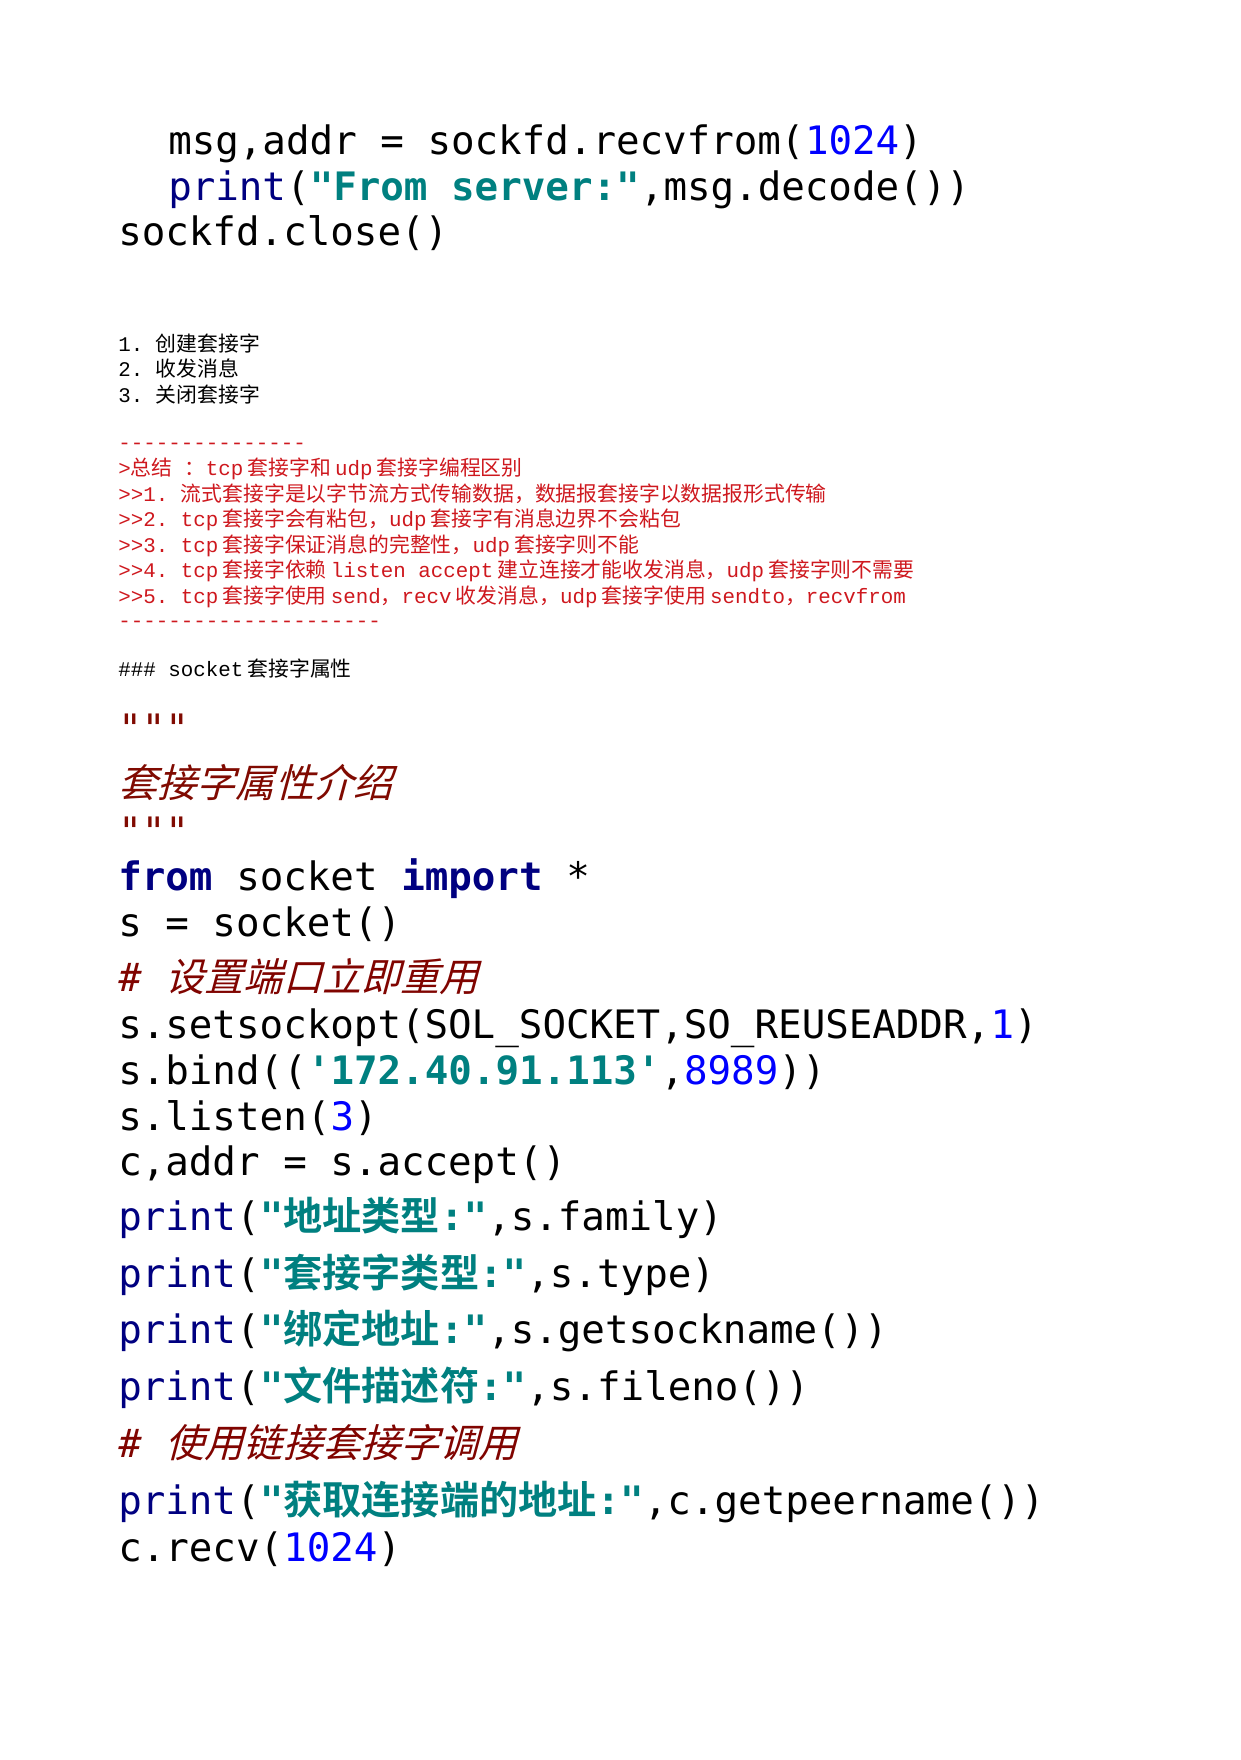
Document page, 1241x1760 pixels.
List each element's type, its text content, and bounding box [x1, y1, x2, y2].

text from socket import * [118, 854, 1122, 900]
text --------------- [118, 432, 1122, 456]
text s = socket() [118, 900, 1122, 946]
text >>2. tcp套接字会有粘包，udp套接字有消息边界不会粘包 [118, 507, 1122, 533]
text s.bind(('172.40.91.113',8989)) [118, 1048, 1122, 1093]
text print("文件描述符:",s.fileno()) [118, 1355, 1122, 1412]
text print("获取连接端的地址:",c.getpeername()) [118, 1469, 1122, 1525]
text --------------------- [118, 610, 1122, 633]
text print("套接字类型:",s.type) [118, 1242, 1122, 1298]
text print("地址类型:",s.family) [118, 1185, 1122, 1242]
text """ [118, 706, 1122, 752]
text # 设置端口立即重用 [118, 946, 1122, 1002]
text >>5. tcp套接字使用send，recv收发消息，udp套接字使用sendto，recvfrom [118, 584, 1122, 610]
text >>1. 流式套接字是以字节流方式传输数据，数据报套接字以数据报形式传输 [118, 482, 1122, 507]
text 2. 收发消息 [118, 357, 1122, 383]
text s.listen(3) [118, 1093, 1122, 1139]
text """ [118, 809, 1122, 854]
text >>4. tcp套接字依赖listen accept建立连接才能收发消息，udp套接字则不需要 [118, 558, 1122, 584]
text print("From server:",msg.decode()) [118, 164, 1122, 209]
text # 使用链接套接字调用 [118, 1412, 1122, 1469]
text msg,addr = sockfd.recvfrom(1024) [118, 118, 1122, 164]
text 3. 关闭套接字 [118, 383, 1122, 409]
text c.recv(1024) [118, 1525, 1122, 1571]
text >>3. tcp套接字保证消息的完整性，udp套接字则不能 [118, 533, 1122, 558]
text 套接字属性介绍 [118, 752, 1122, 809]
text print("绑定地址:",s.getsockname()) [118, 1298, 1122, 1355]
text s.setsockopt(SOL_SOCKET,SO_REUSEADDR,1) [118, 1002, 1122, 1048]
text 1. 创建套接字 [118, 332, 1122, 357]
text sockfd.close() [118, 209, 1122, 255]
text ### socket套接字属性 [118, 657, 1122, 683]
text >总结 ：tcp套接字和udp套接字编程区别 [118, 456, 1122, 482]
text c,addr = s.accept() [118, 1139, 1122, 1185]
